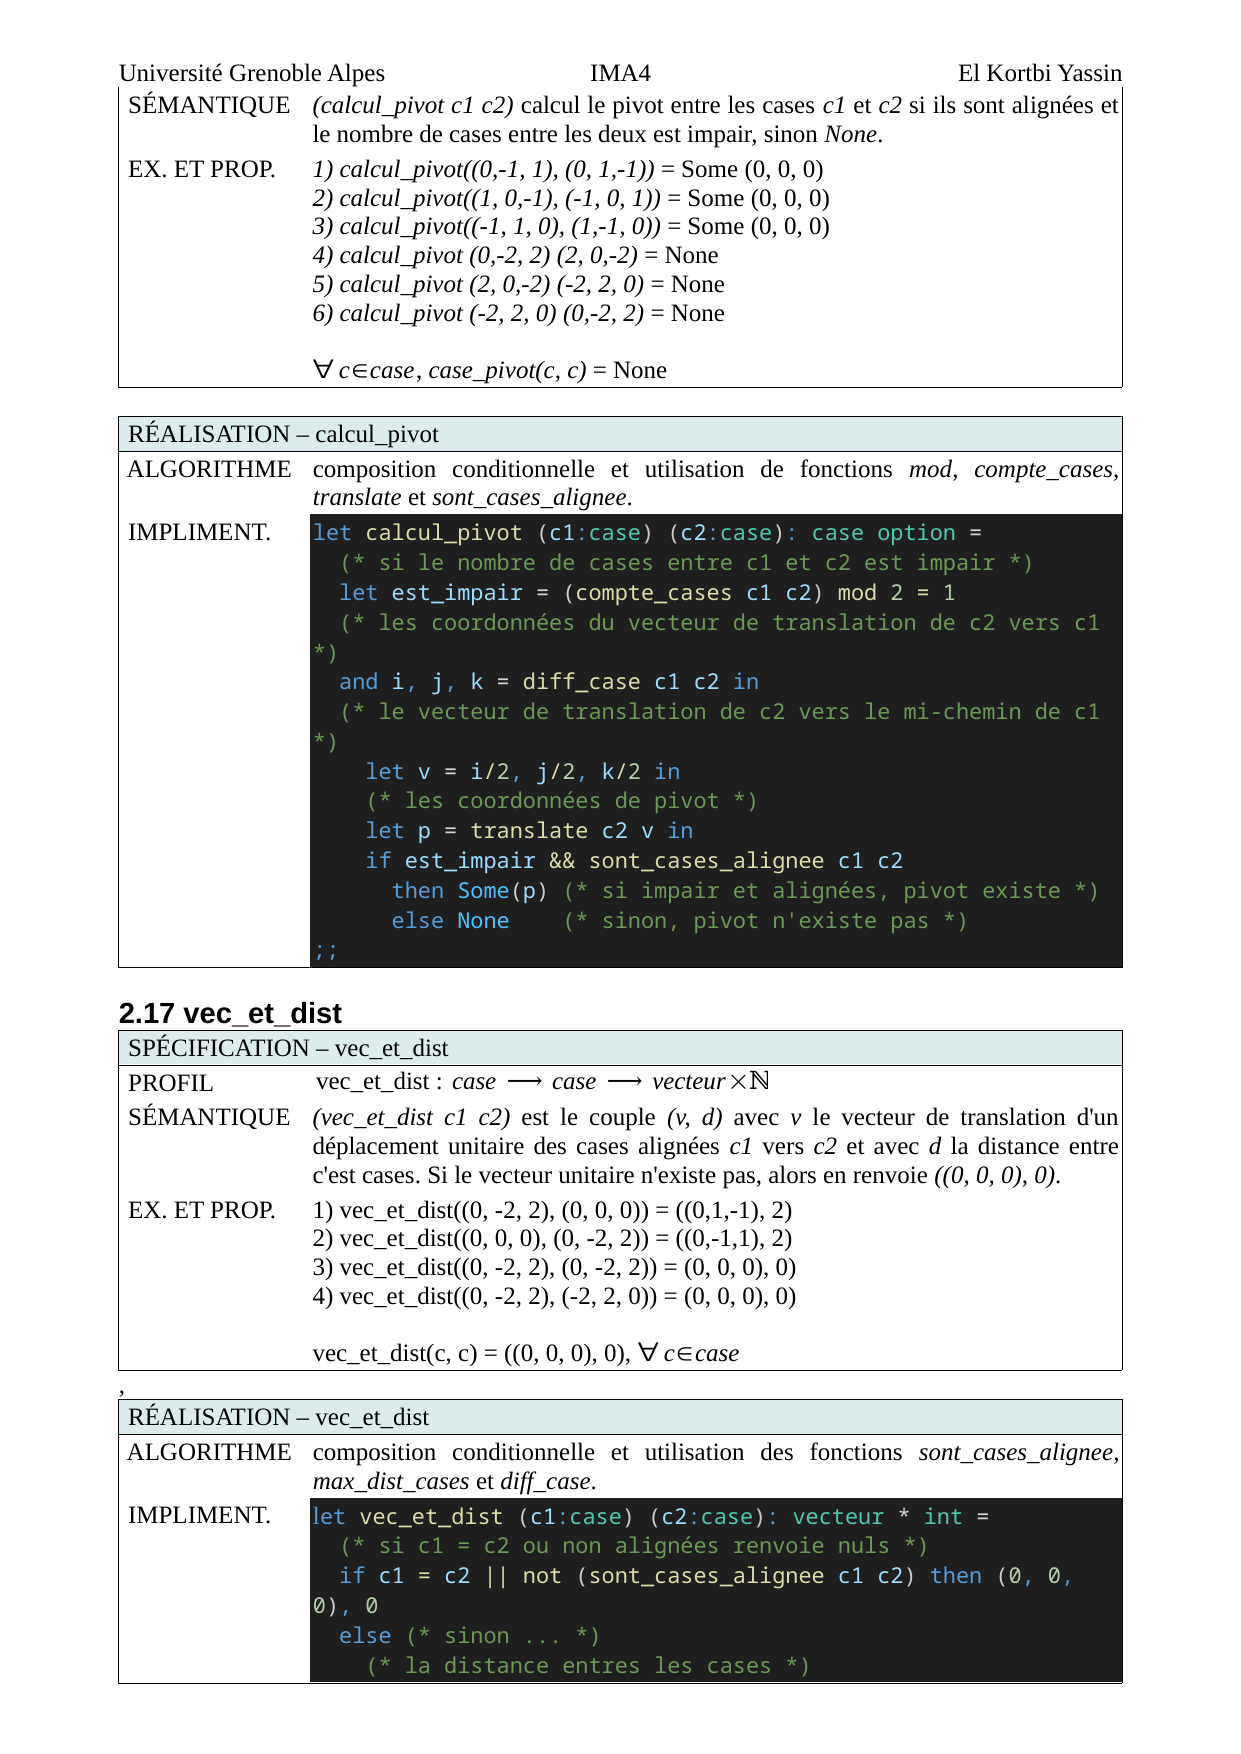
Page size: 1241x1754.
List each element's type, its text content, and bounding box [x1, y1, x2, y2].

table_cell IMPLIMENT. [119, 1498, 310, 1682]
table_cell let calcul_pivot (c1:case) (c2:case): case option = (* si le nombre de cases entre c1 et c2 est impair *) let est_impair = (compte_cases c1 c2) mod 2 = 1 (* les coordonnées du vecteur de translation de c2 vers c1 *) and i, j, k = diff_case c1 c2 in (* le vecteur de translation de c2 vers le mi-chemin de c1 *) let v = i/2, j/2, k/2 in (* les coordonnées de pivot *) let p = translate c2 v in if est_impair && sont_cases_alignee c1 c2 then Some(p) (* si impair et alignées, pivot existe *) else None (* sinon, pivot n'existe pas *) ;; [310, 514, 1122, 967]
table_cell ALGORITHME [119, 452, 310, 514]
table_cell ALGORITHME [119, 1435, 310, 1498]
table_cell EX. ET PROP. [119, 151, 309, 387]
table_cell 1) vec_et_dist((0, -2, 2), (0, 0, 0)) = ((0,1,-1), 2) 2) vec_et_dist((0, 0, 0), (0, -2, 2)) = ((0,-1,1), 2) 3) vec_et_dist((0, -2, 2), (0, -2, 2)) = (0, 0, 0), 0) 4) vec_et_dist((0, -2, 2), (-2, 2, 0)) = (0, 0, 0), 0) vec_et_dist(c, c) = ((0, 0, 0), 0), [309, 1192, 1122, 1370]
table_cell [309, 1066, 1122, 1099]
subtitle 2.17 vec_et_dist [118, 996, 1122, 1029]
table_header RÉALISATION – calcul_pivot [119, 417, 1122, 451]
table_cell SÉMANTIQUE [119, 1099, 309, 1192]
table_header RÉALISATION – vec_et_dist [119, 1400, 1122, 1434]
table_cell composition conditionnelle et utilisation des fonctions sont_cases_alignee, max_dist_cases et diff_case. [310, 1435, 1122, 1498]
table_cell let vec_et_dist (c1:case) (c2:case): vecteur * int = (* si c1 = c2 ou non alignées renvoie nuls *) if c1 = c2 || not (sont_cases_alignee c1 c2) then (0, 0, 0), 0 else (* sinon ... *) (* la distance entres les cases *) [310, 1498, 1122, 1682]
table_cell SÉMANTIQUE [119, 87, 309, 151]
table_cell (vec_et_dist c1 c2) est le couple (v, d) avec v le vecteur de translation d'un déplacement unitaire des cases alignées c1 vers c2 et avec d la distance entre c'est cases. Si le vecteur unitaire n'existe pas, alors en renvoie ((0, 0, 0), 0). [309, 1099, 1122, 1192]
table_cell PROFIL [119, 1066, 309, 1099]
table_cell composition conditionnelle et utilisation de fonctions mod, compte_cases, translate et sont_cases_alignee. [310, 452, 1122, 514]
table_cell 1) calcul_pivot((0,-1, 1), (0, 1,-1)) = Some (0, 0, 0) 2) calcul_pivot((1, 0,-1), (-1, 0, 1)) = Some (0, 0, 0) 3) calcul_pivot((-1, 1, 0), (1,-1, 0)) = Some (0, 0, 0) 4) calcul_pivot (0,-2, 2) (2, 0,-2) = None 5) calcul_pivot (2, 0,-2) (-2, 2, 0) = None 6) calcul_pivot (-2, 2, 0) (0,-2, 2) = None , case_pivot(c, c) = None [309, 151, 1122, 387]
table_cell IMPLIMENT. [119, 514, 310, 967]
table_header SPÉCIFICATION – vec_et_dist [119, 1031, 1122, 1064]
table_cell EX. ET PROP. [119, 1192, 309, 1370]
table_cell (calcul_pivot c1 c2) calcul le pivot entre les cases c1 et c2 si ils sont alignées et le nombre de cases entre les deux est impair, sinon None. [309, 87, 1122, 151]
text , [118, 1371, 1122, 1399]
